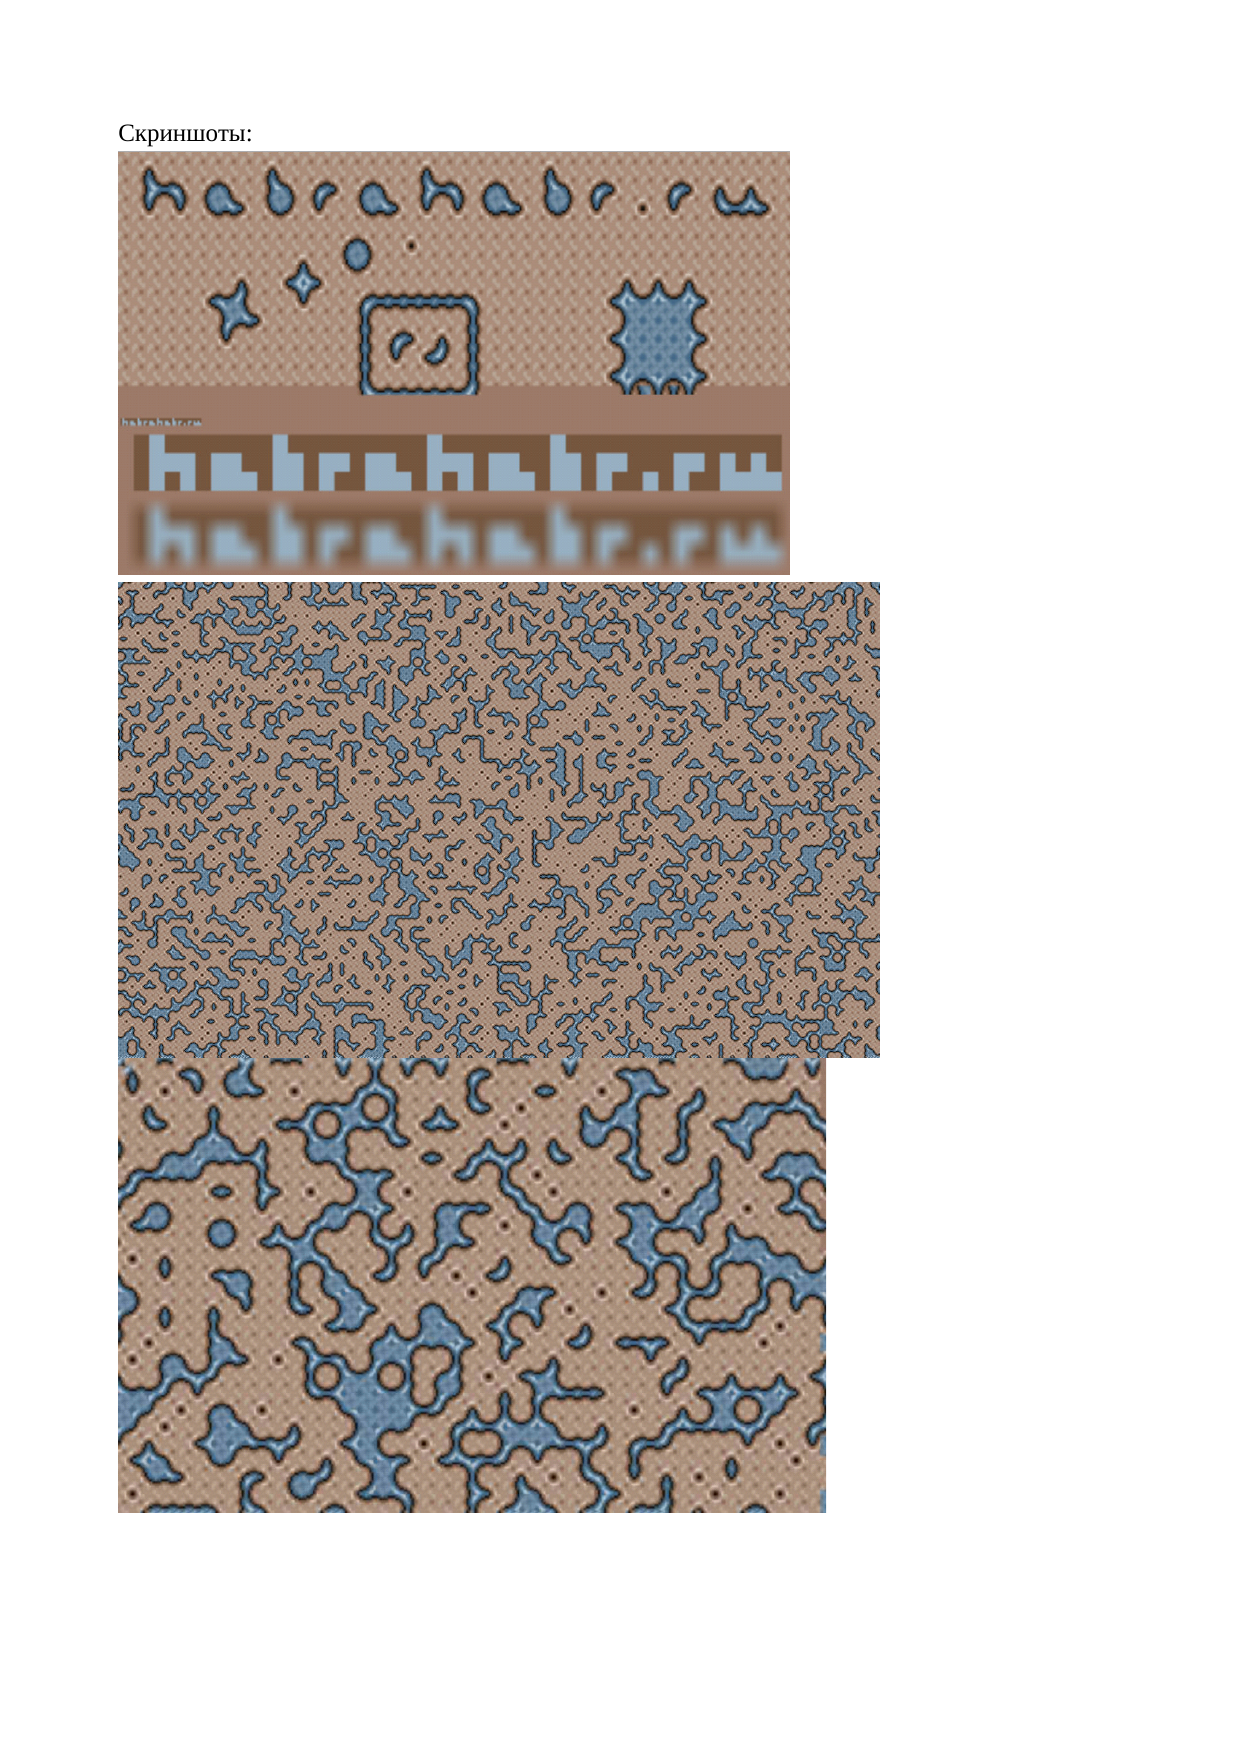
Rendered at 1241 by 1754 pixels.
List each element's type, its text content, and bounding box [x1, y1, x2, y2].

picture [118, 582, 880, 1058]
text Скриншоты: [118, 118, 1122, 147]
